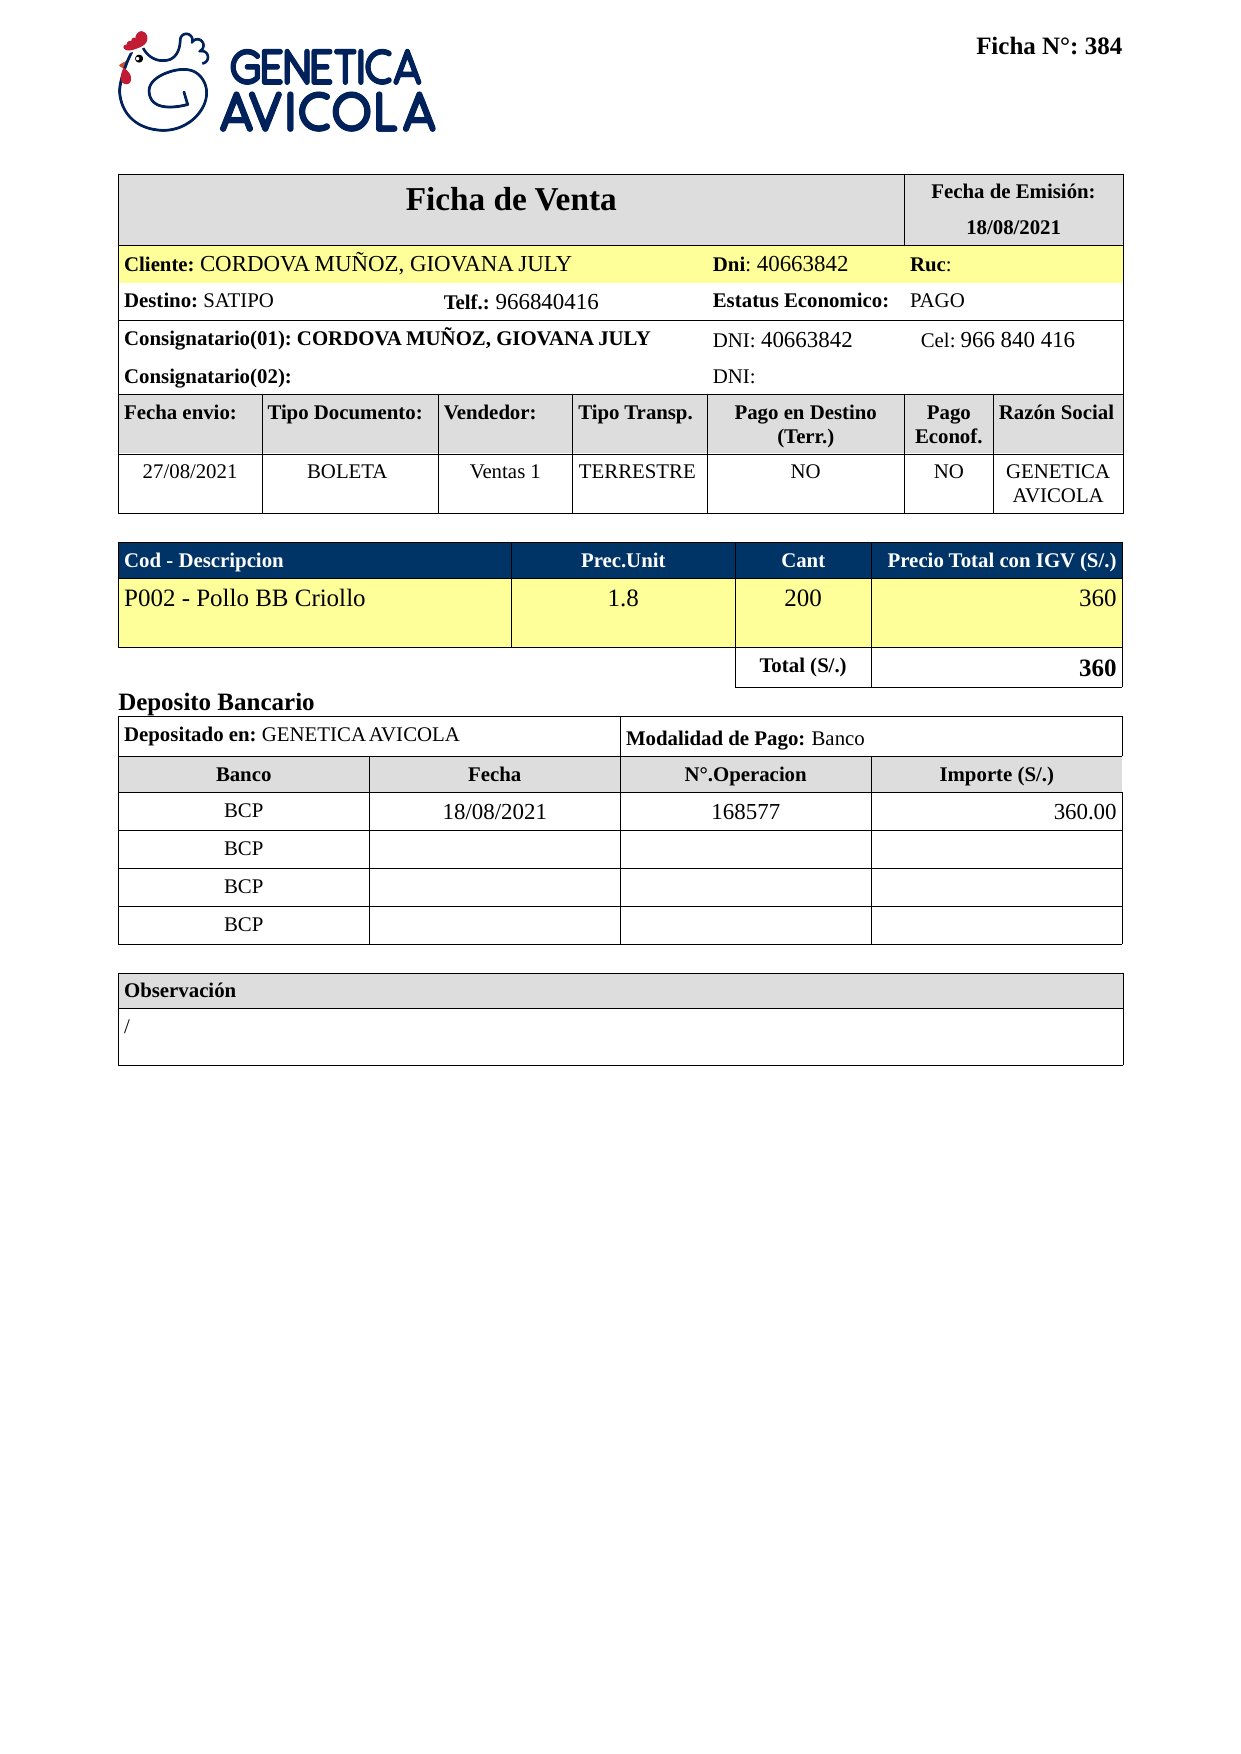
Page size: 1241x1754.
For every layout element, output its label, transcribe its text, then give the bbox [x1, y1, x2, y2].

table_cell Ruc: [904, 246, 1123, 283]
table_cell Fecha envio: [119, 395, 262, 453]
table_cell Tipo Transp. [573, 395, 707, 453]
table_cell Dni: 40663842 [707, 246, 904, 283]
table_cell DNI: [707, 358, 1123, 394]
table_cell BCP [119, 793, 369, 830]
table_header Observación [119, 974, 1123, 1008]
table_cell N°.Operacion [621, 757, 871, 792]
table_cell [872, 831, 1122, 868]
table_cell 18/08/2021 [905, 209, 1123, 245]
table_cell Cel: 966 840 416 [915, 321, 1123, 358]
table_cell DNI: 40663842 [707, 321, 915, 358]
table_cell Ventas 1 [439, 455, 572, 513]
table_cell [621, 831, 871, 868]
table_cell [872, 869, 1122, 906]
table_cell Importe (S/.) [872, 757, 1122, 792]
table_cell [370, 907, 620, 943]
table_cell 360 [872, 579, 1122, 647]
table_cell BCP [119, 831, 369, 868]
table_cell Vendedor: [439, 395, 572, 453]
table_cell 18/08/2021 [370, 793, 620, 830]
table_cell BCP [119, 869, 369, 906]
table_cell [621, 907, 871, 943]
text Deposito Bancario [118, 687, 1122, 716]
table_cell Consignatario(01): CORDOVA MUÑOZ, GIOVANA JULY [119, 321, 707, 358]
table_cell [370, 869, 620, 906]
table_header Fecha de Emisión: [905, 175, 1123, 209]
table_header Ficha de Venta [119, 175, 904, 245]
table_cell [872, 907, 1122, 943]
table_cell PAGO [904, 283, 1123, 320]
table_cell [370, 831, 620, 868]
table_cell 360.00 [872, 793, 1122, 830]
table_cell NO [708, 455, 904, 513]
table_cell P002 - Pollo BB Criollo [119, 579, 511, 647]
table_cell Cliente: CORDOVA MUÑOZ, GIOVANA JULY [119, 246, 707, 283]
table_cell Total (S/.) [736, 648, 871, 687]
table_cell NO [905, 455, 993, 513]
picture [118, 31, 436, 132]
table_cell Razón Social [994, 395, 1123, 453]
table_header Precio Total con IGV (S/.) [872, 543, 1122, 578]
table_cell Telf.: 966840416 [438, 283, 707, 320]
table_cell [118, 648, 511, 687]
table_cell BCP [119, 907, 369, 943]
table_cell Banco [119, 757, 369, 792]
table_cell / [119, 1009, 1123, 1065]
table_cell Tipo Documento: [263, 395, 438, 453]
table_cell 360 [872, 648, 1122, 687]
table_header Cod - Descripcion [119, 543, 511, 578]
table_header Prec.Unit [512, 543, 735, 578]
table_cell [621, 869, 871, 906]
table_cell Fecha [370, 757, 620, 792]
table_cell BOLETA [263, 455, 438, 513]
table_cell 168577 [621, 793, 871, 830]
table_cell GENETICA AVICOLA [994, 455, 1123, 513]
table_header Modalidad de Pago: Banco [621, 717, 1122, 756]
table_cell [511, 648, 735, 687]
table_cell 200 [736, 579, 871, 647]
table_header Cant [736, 543, 871, 578]
table_cell Pago en Destino (Terr.) [708, 395, 904, 453]
table_cell TERRESTRE [573, 455, 707, 513]
table_header Depositado en: GENETICA AVICOLA [119, 717, 620, 756]
table_cell 1.8 [512, 579, 735, 647]
table_cell Estatus Economico: [707, 283, 904, 320]
table_cell 27/08/2021 [119, 455, 262, 513]
table_cell Destino: SATIPO [119, 283, 438, 320]
table_cell Consignatario(02): [119, 358, 707, 394]
table_cell Pago Econof. [905, 395, 993, 453]
